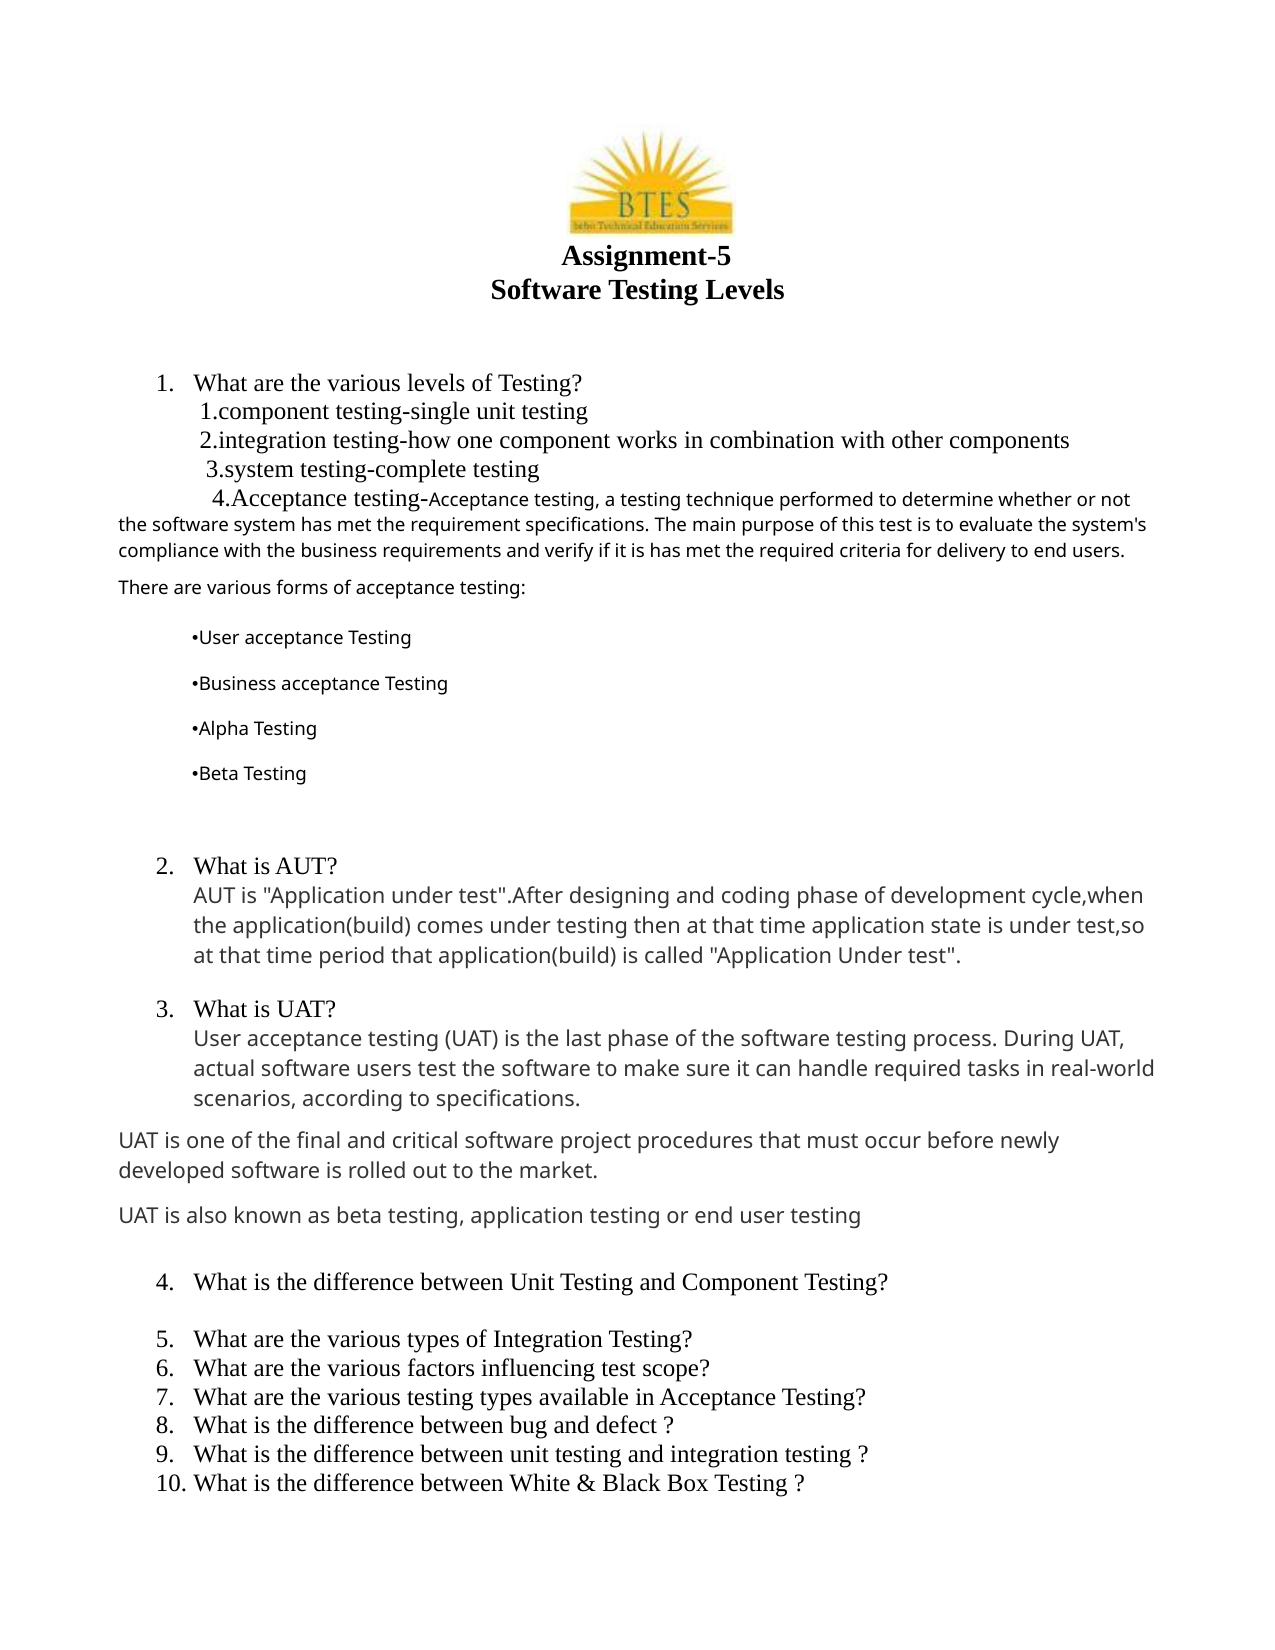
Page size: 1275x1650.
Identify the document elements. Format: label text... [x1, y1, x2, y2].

list Alpha Testing [118, 703, 1157, 741]
text 3.system testing-complete testing [118, 454, 1157, 483]
text 4.Acceptance testing-Acceptance testing, a testing technique performed to determine whether or not the software system has met the requirement specifications. The main purpose of this test is to evaluate the system's compliance with the business requirements and verify if it is has met the required criteria for delivery to end users. [118, 483, 1157, 562]
list What are the various levels of Testing? [156, 368, 1157, 396]
list What is the difference between unit testing and integration testing ? [156, 1439, 1157, 1468]
list 1.component testing-single unit testing [156, 396, 1157, 425]
list What is UAT? [156, 994, 1157, 1023]
list What is the difference between bug and defect ? [156, 1411, 1157, 1439]
text Software Testing Levels [118, 272, 1157, 305]
list What are the various factors influencing test scope? [156, 1353, 1157, 1382]
list What is AUT? [156, 851, 1157, 880]
picture [566, 124, 737, 237]
list Beta Testing [118, 748, 1157, 786]
list AUT is "Application under test".After designing and coding phase of development cycle,when the application(build) comes under testing then at that time application state is under test,so at that time period that application(build) is called "Application Under test". [156, 880, 1157, 969]
list 2.integration testing-how one component works in combination with other components [156, 425, 1157, 454]
text Assignment-5 [118, 118, 1157, 272]
text UAT is one of the final and critical software project procedures that must occur before newly developed software is rolled out to the market. [118, 1125, 1157, 1185]
text UAT is also known as beta testing, application testing or end user testing [118, 1200, 1157, 1230]
list User acceptance testing (UAT) is the last phase of the software testing process. During UAT, actual software users test the software to make sure it can handle required tasks in real-world scenarios, according to specifications. [156, 1023, 1157, 1113]
list What are the various types of Integration Testing? [156, 1324, 1157, 1353]
text There are various forms of acceptance testing: [118, 562, 1157, 600]
list What is the difference between Unit Testing and Component Testing? [156, 1267, 1157, 1296]
list What are the various testing types available in Acceptance Testing? [156, 1382, 1157, 1411]
list What is the difference between White & Black Box Testing ? [156, 1468, 1157, 1497]
list User acceptance Testing [118, 612, 1157, 650]
list Business acceptance Testing [118, 658, 1157, 695]
